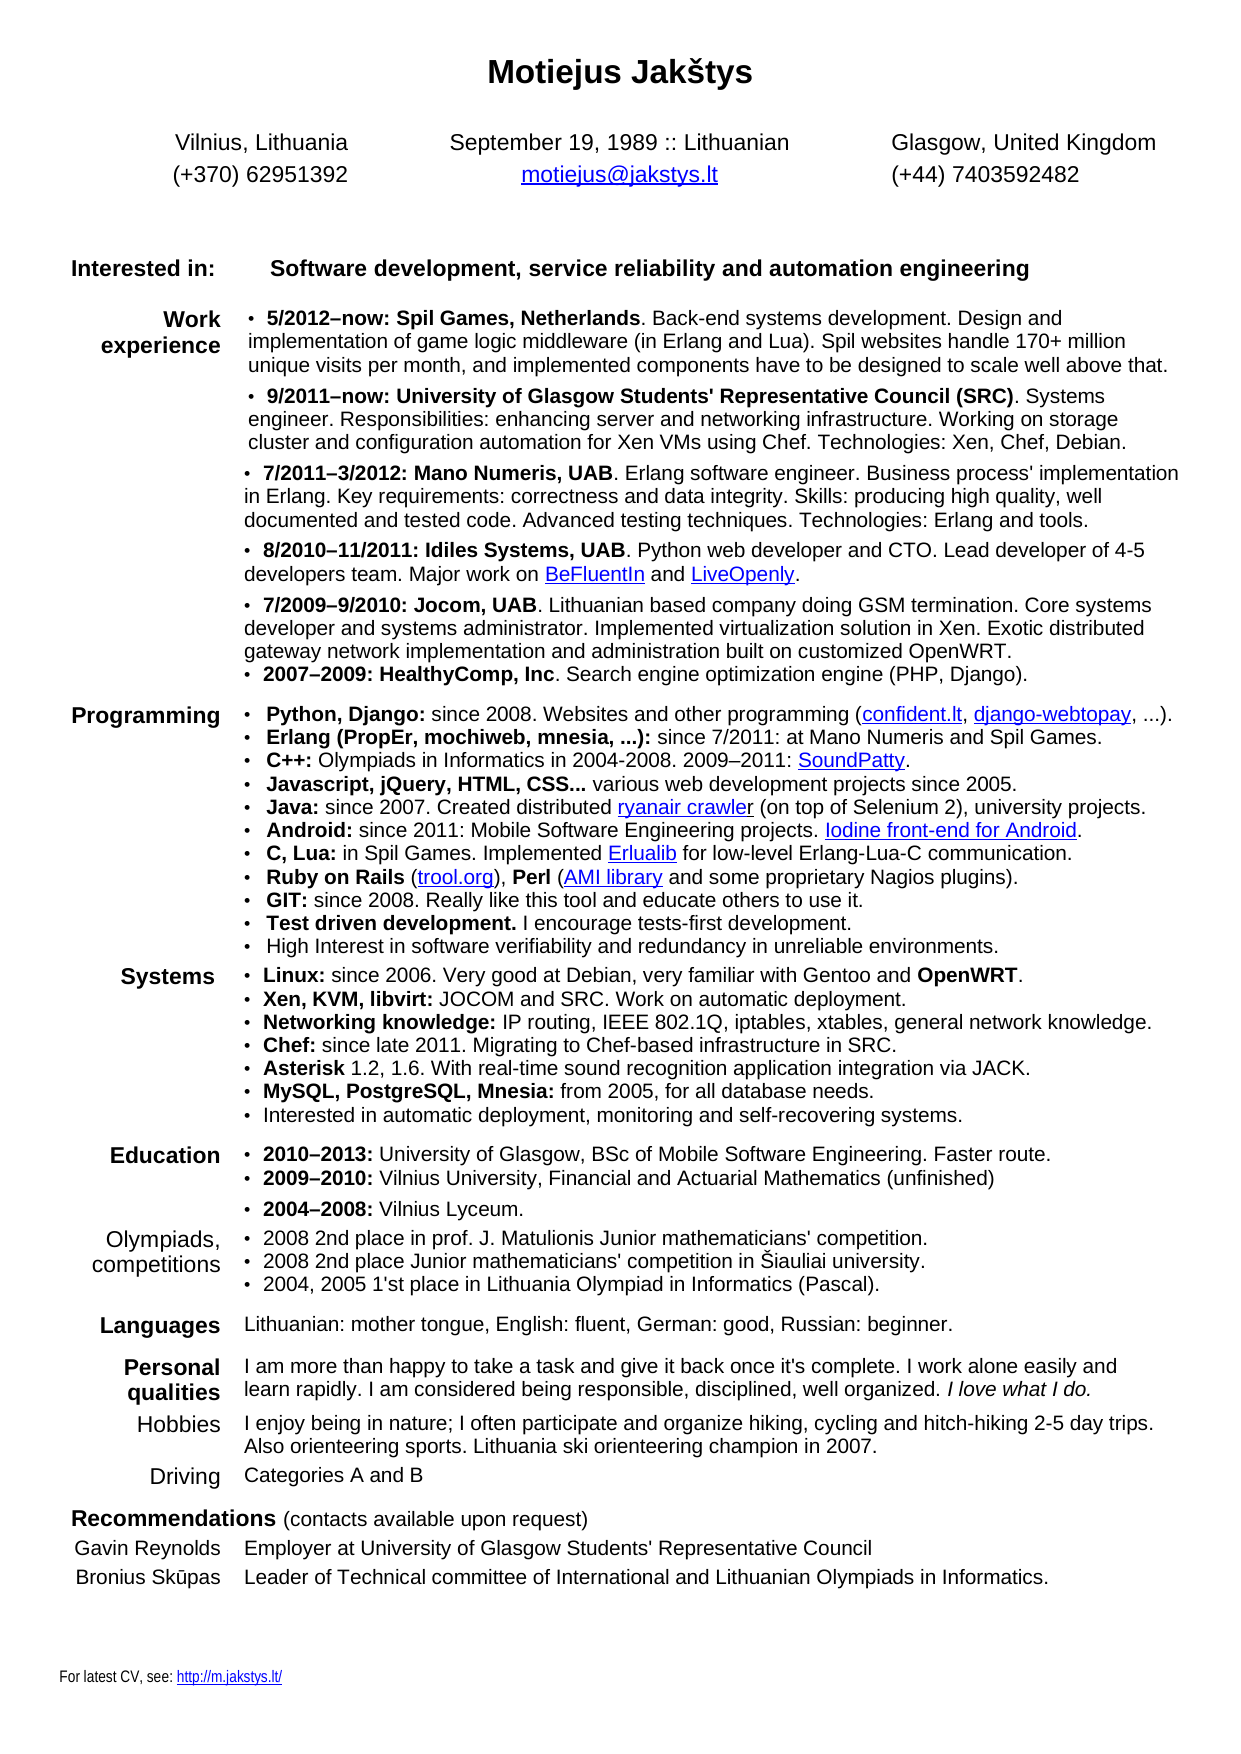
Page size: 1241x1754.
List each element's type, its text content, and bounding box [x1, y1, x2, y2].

table_cell [232, 284, 1181, 304]
table_cell I am more than happy to take a task and give it back once it's complete. I work alone easily and learn rapidly. I am considered being responsible, disciplined, well organized. I love what I do. [232, 1352, 1181, 1408]
table_cell [232, 1492, 1181, 1503]
table_cell I enjoy being in nature; I often participate and organize hiking, cycling and hitch-hiking 2-5 day trips. Also orienteering sports. Lithuania ski orienteering champion in 2007. [232, 1409, 1181, 1461]
table_header Glasgow, United Kingdom [879, 127, 1181, 158]
table_cell [59, 190, 1181, 221]
table_cell Programming [59, 700, 232, 961]
table_cell Interested in: [59, 253, 258, 284]
table_cell [232, 1130, 1181, 1140]
table_cell [59, 689, 232, 700]
table_cell [59, 221, 1181, 252]
table_cell Work experience [59, 304, 232, 689]
table_cell [59, 1299, 232, 1309]
table_header September 19, 1989 :: Lithuanian [360, 127, 879, 158]
table_cell Driving [59, 1461, 232, 1492]
table_cell [232, 1299, 1181, 1309]
table_cell (+370) 62951392 [59, 159, 359, 190]
table_cell Gavin Reynolds [59, 1534, 232, 1563]
table_cell motiejus@jakstys.lt [360, 159, 879, 190]
table_cell [59, 284, 232, 304]
table_cell Leader of Technical committee of International and Lithuanian Olympiads in Informatics. [232, 1563, 1181, 1592]
table_cell [59, 1130, 232, 1140]
table_cell Categories A and B [232, 1461, 1181, 1492]
table_cell [232, 689, 1181, 700]
text Motiejus Jakštys [71, 53, 1169, 90]
table_cell [59, 1492, 232, 1503]
table_cell (+44) 7403592482 [879, 159, 1181, 190]
table_cell Software development, service reliability and automation engineering [258, 253, 1181, 284]
table_cell [59, 1341, 232, 1352]
table_cell Employer at University of Glasgow Students' Representative Council [232, 1534, 1181, 1563]
table_cell Languages [59, 1310, 232, 1341]
table_cell 5/2012–now: Spil Games, Netherlands. Back-end systems development. Design and implementation of game logic middleware (in Erlang and Lua). Spil websites handle 170+ million unique visits per month, and implemented components have to be designed to scale well above that. 9/2011–now: University of Glasgow Students' Representative Council (SRC). Systems engineer. Responsibilities: enhancing server and networking infrastructure. Working on storage cluster and configuration automation for Xen VMs using Chef. Technologies: Xen, Chef, Debian. 7/2011–3/2012: Mano Numeris, UAB. Erlang software engineer. Business process' implementation in Erlang. Key requirements: correctness and data integrity. Skills: producing high quality, well documented and tested code. Advanced testing techniques. Technologies: Erlang and tools. 8/2010–11/2011: Idiles Systems, UAB. Python web developer and CTO. Lead developer of 4-5 developers team. Major work on BeFluentIn and LiveOpenly. 7/2009–9/2010: Jocom, UAB. Lithuanian based company doing GSM termination. Core systems developer and systems administrator. Implemented virtualization solution in Xen. Exotic distributed gateway network implementation and administration built on customized OpenWRT. 2007–2009: HealthyComp, Inc. Search engine optimization engine (PHP, Django). [232, 304, 1181, 689]
table_cell Olympiads, competitions [59, 1224, 232, 1299]
table_cell 2008 2nd place in prof. J. Matulionis Junior mathematicians' competition. 2008 2nd place Junior mathematicians' competition in Šiauliai university. 2004, 2005 1'st place in Lithuania Olympiad in Informatics (Pascal). [232, 1224, 1181, 1299]
table_cell Personal qualities [59, 1352, 232, 1408]
table_cell Python, Django: since 2008. Websites and other programming (confident.lt, django-webtopay, ...). Erlang (PropEr, mochiweb, mnesia, ...): since 7/2011: at Mano Numeris and Spil Games. C++: Olympiads in Informatics in 2004-2008. 2009‒2011: SoundPatty. Javascript, jQuery, HTML, CSS... various web development projects since 2005. Java: since 2007. Created distributed ryanair crawler (on top of Selenium 2), university projects. Android: since 2011: Mobile Software Engineering projects. Iodine front-end for Android. C, Lua: in Spil Games. Implemented Erlualib for low-level Erlang-Lua-C communication. Ruby on Rails (trool.org), Perl (AMI library and some proprietary Nagios plugins). GIT: since 2008. Really like this tool and educate others to use it. Test driven development. I encourage tests-first development. High Interest in software verifiability and redundancy in unreliable environments. [232, 700, 1181, 961]
table_cell Linux: since 2006. Very good at Debian, very familiar with Gentoo and OpenWRT. Xen, KVM, libvirt: JOCOM and SRC. Work on automatic deployment. Networking knowledge: IP routing, IEEE 802.1Q, iptables, xtables, general network knowledge. Chef: since late 2011. Migrating to Chef-based infrastructure in SRC. Asterisk 1.2, 1.6. With real-time sound recognition application integration via JACK. MySQL, PostgreSQL, Mnesia: from 2005, for all database needs. Interested in automatic deployment, monitoring and self-recovering systems. [232, 961, 1181, 1129]
table_cell [232, 1341, 1181, 1352]
table_cell Lithuanian: mother tongue, English: fluent, German: good, Russian: beginner. [232, 1310, 1181, 1341]
table_header Vilnius, Lithuania [59, 127, 359, 158]
table_cell 2010–2013: University of Glasgow, BSc of Mobile Software Engineering. Faster route. 2009–2010: Vilnius University, Financial and Actuarial Mathematics (unfinished) 2004–2008: Vilnius Lyceum. [232, 1140, 1181, 1223]
table_cell Bronius Skūpas [59, 1563, 232, 1592]
table_cell Systems [59, 961, 232, 1129]
table_cell Recommendations (contacts available upon request) [59, 1503, 1181, 1534]
table_cell Education [59, 1140, 232, 1223]
table_cell Hobbies [59, 1409, 232, 1461]
